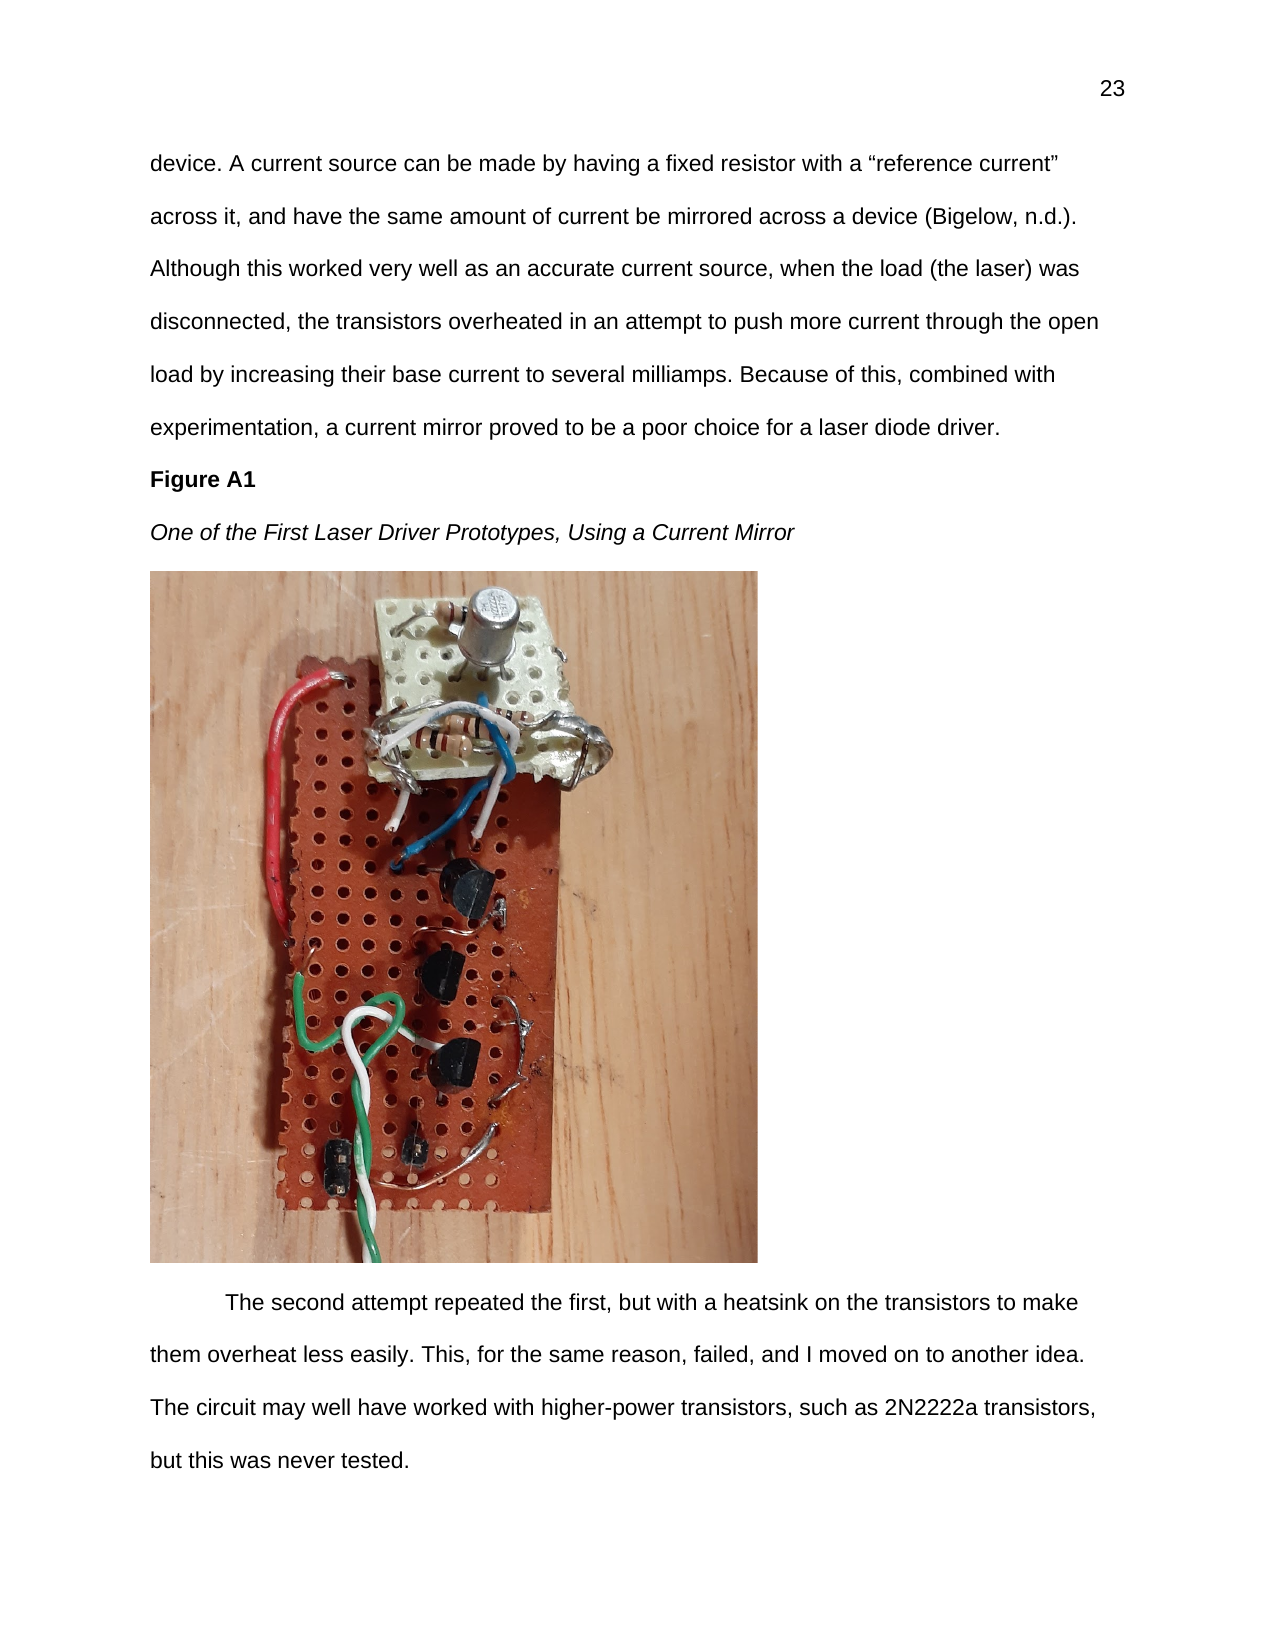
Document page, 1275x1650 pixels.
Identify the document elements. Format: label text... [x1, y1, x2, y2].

text The second attempt repeated the first, but with a heatsink on the transistors to make them overheat less easily. This, for the same reason, failed, and I moved on to another idea. The circuit may well have worked with higher-power transistors, such as 2N2222a transistors, but this was never tested. [150, 1289, 1125, 1473]
text One of the First Laser Driver Prototypes, Using a Current Mirror [150, 519, 1125, 545]
text device. A current source can be made by having a fixed resistor with a “reference current” across it, and have the same amount of current be mirrored across a device (Bigelow, n.d.). Although this worked very well as an accurate current source, when the load (the laser) was disconnected, the transistors overheated in an attempt to push more current through the open load by increasing their base current to several milliamps. Because of this, combined with experimentation, a current mirror proved to be a poor choice for a laser diode driver. [150, 150, 1125, 440]
text Figure A1 [150, 466, 1125, 493]
picture [150, 571, 758, 994]
